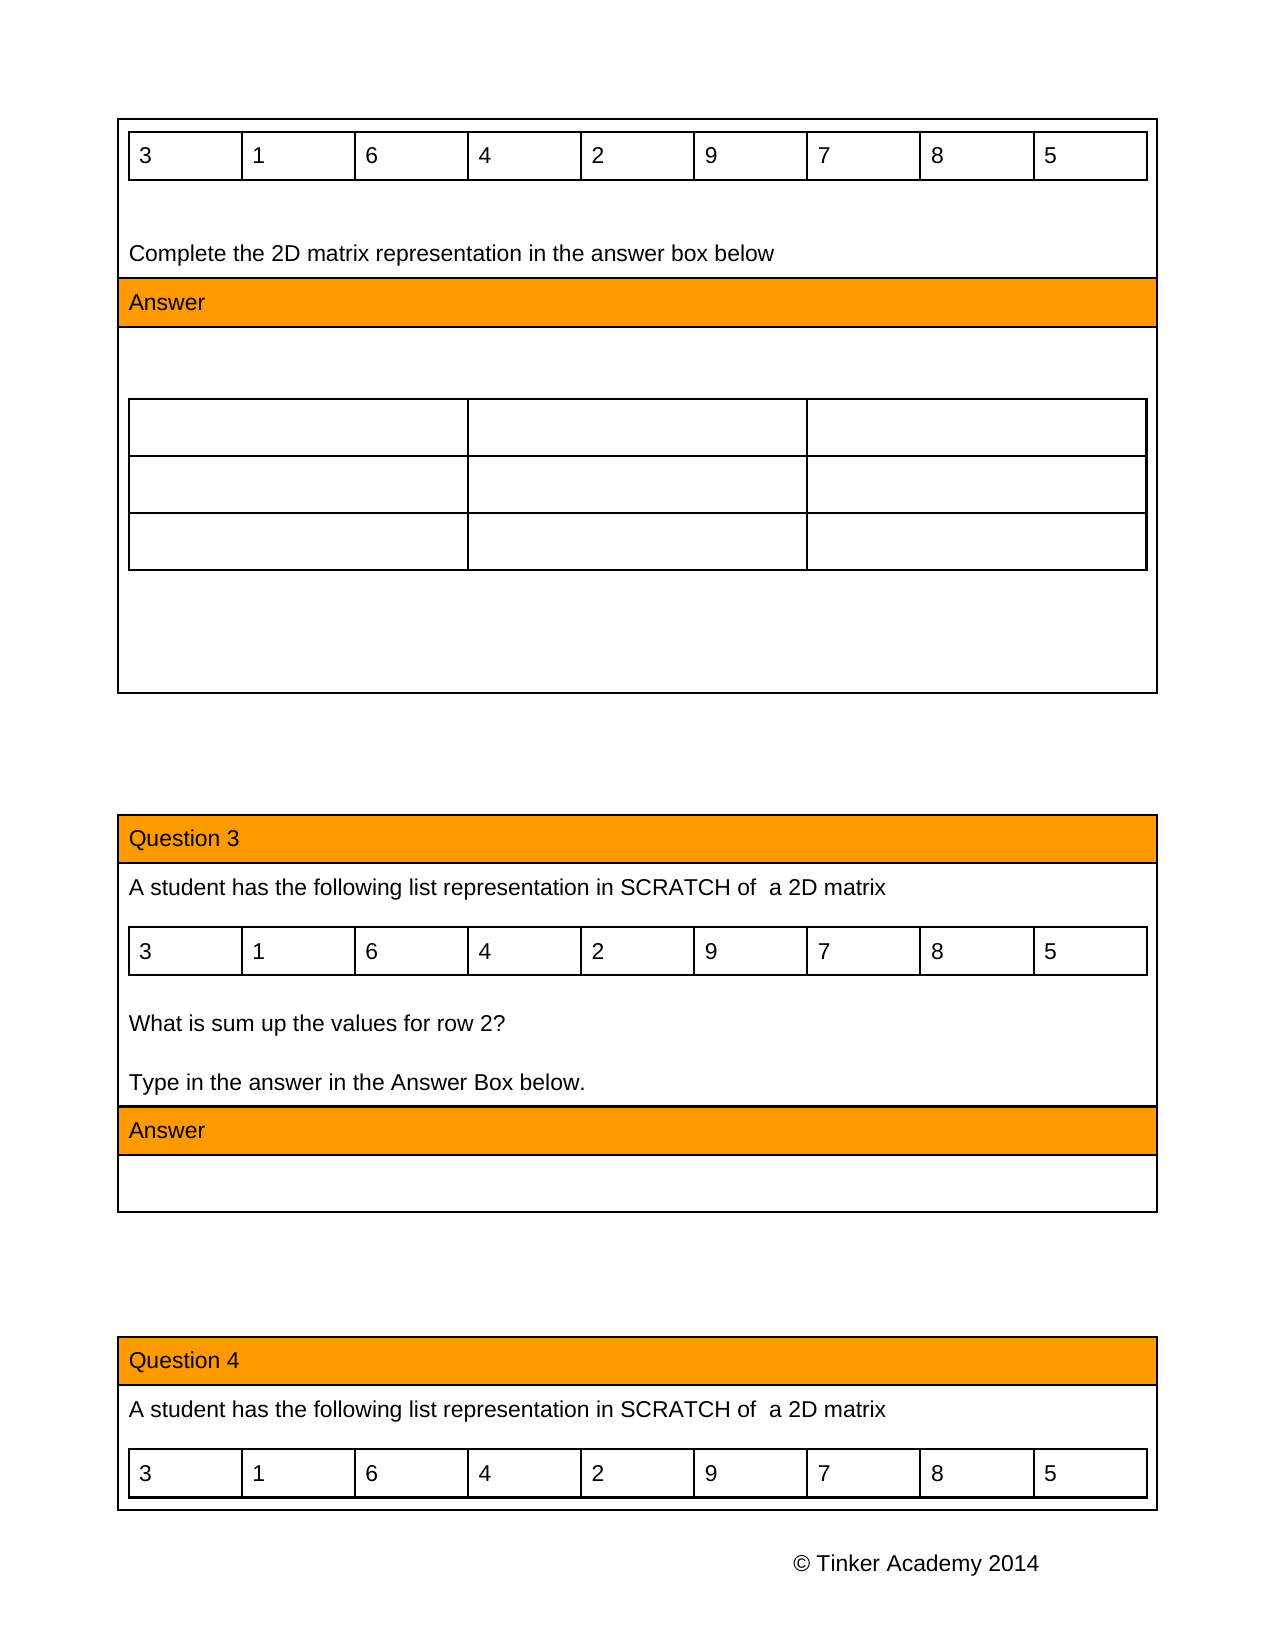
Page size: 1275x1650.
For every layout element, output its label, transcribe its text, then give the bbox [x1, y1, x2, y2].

table_header 8 [921, 1450, 1033, 1496]
table_header 8 [921, 133, 1033, 179]
table_cell Complete the 2D matrix representation in the answer box below [119, 120, 1156, 277]
table_header 4 [469, 133, 580, 179]
table_header [808, 400, 1145, 455]
table_header 5 [1035, 133, 1146, 179]
table_header 5 [1035, 928, 1146, 974]
table_header 2 [582, 928, 693, 974]
table_cell [469, 514, 806, 569]
table_header 9 [695, 1450, 806, 1496]
table_header 3 [130, 1450, 241, 1496]
table_header 9 [695, 928, 806, 974]
table_header 1 [243, 133, 354, 179]
table_cell [808, 457, 1145, 512]
table_header [130, 400, 467, 455]
table_header [469, 400, 806, 455]
table_cell [130, 457, 467, 512]
table_header 6 [356, 133, 467, 179]
table_cell A student has the following list representation in SCRATCH of a 2D matrix What is sum up the values for row 2? Type in the answer in the Answer Box below. [119, 864, 1156, 1105]
table_cell [119, 328, 1156, 692]
table_header 2 [582, 1450, 693, 1496]
table_cell [119, 1156, 1156, 1211]
table_header 6 [356, 928, 467, 974]
table_header 4 [469, 928, 580, 974]
table_cell Answer [119, 279, 1156, 326]
table_header 7 [808, 928, 919, 974]
table_header 7 [808, 133, 919, 179]
table_cell [130, 514, 467, 569]
table_cell [808, 514, 1145, 569]
table_header 8 [921, 928, 1033, 974]
table_header 3 [130, 133, 241, 179]
table_header Question 3 [119, 816, 1156, 862]
table_header 4 [469, 1450, 580, 1496]
table_header 3 [130, 928, 241, 974]
table_cell [469, 457, 806, 512]
table_header Question 4 [119, 1338, 1156, 1384]
table_header 1 [243, 928, 354, 974]
table_cell Answer [119, 1108, 1156, 1154]
table_header 5 [1035, 1450, 1146, 1496]
table_header 9 [695, 133, 806, 179]
table_header 7 [808, 1450, 919, 1496]
table_cell A student has the following list representation in SCRATCH of a 2D matrix [119, 1386, 1156, 1509]
table_header 2 [582, 133, 693, 179]
table_header 1 [243, 1450, 354, 1496]
table_header 6 [356, 1450, 467, 1496]
